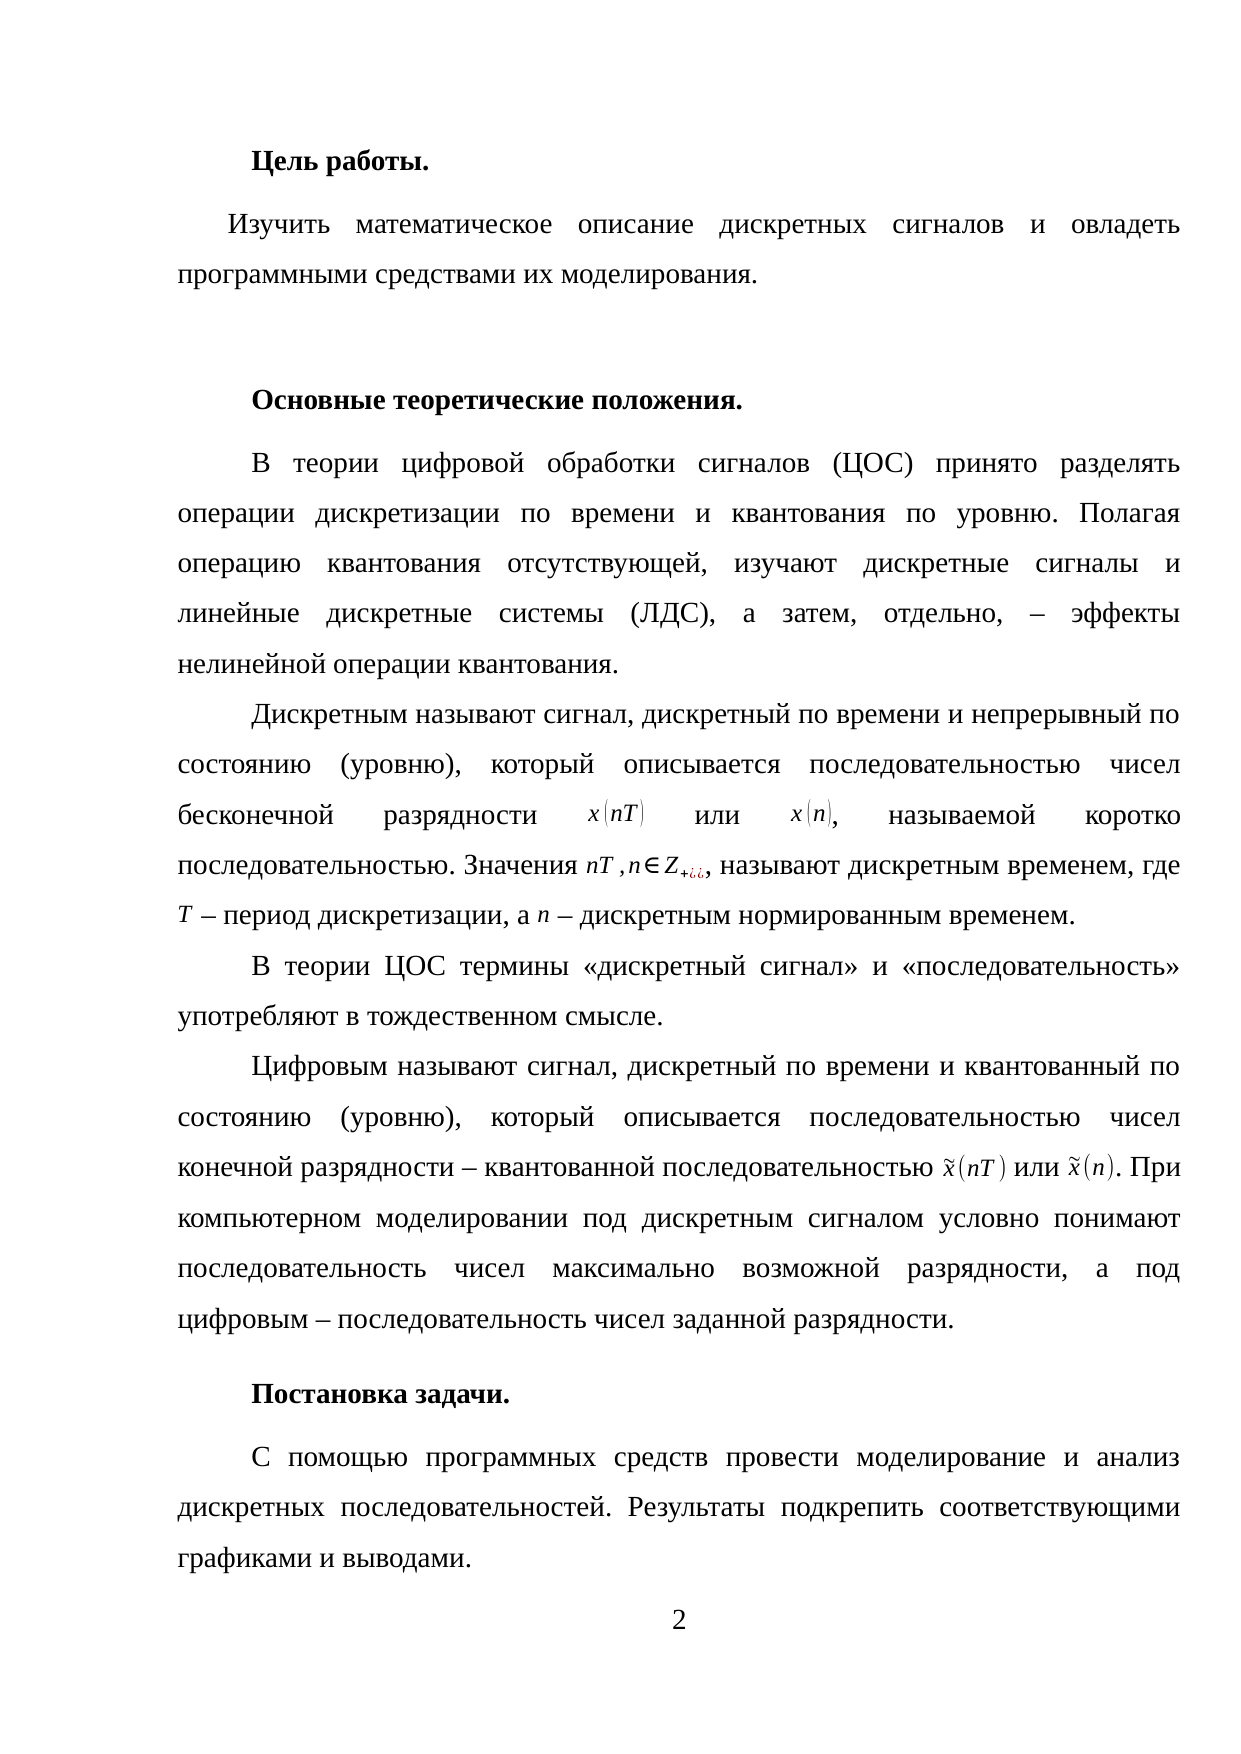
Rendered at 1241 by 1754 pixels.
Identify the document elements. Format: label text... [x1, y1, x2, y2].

text Изучить математическое описание дискретных сигналов и овладеть программными средствами их моделирования. [177, 206, 1181, 290]
text С помощью программных средств провести моделирование и анализ дискретных последовательностей. Результаты подкрепить соответствующими графиками и выводами. [177, 1439, 1181, 1573]
text Дискретным называют сигнал, дискретный по времени и непрерывный по состоянию (уровню), который описывается последовательностью чисел бесконечной разрядности или , называемой коротко последовательностью. Значения , называют дискретным временем, где – период дискретизации, а – дискретным нормированным временем. [177, 696, 1181, 931]
text В теории ЦОС термины «дискретный сигнал» и «последовательность» употребляют в тождественном смысле. [177, 948, 1181, 1032]
text Цифровым называют сигнал, дискретный по времени и квантованный по состоянию (уровню), который описывается последовательностью чисел конечной разрядности – квантованной последовательностью или . При компьютерном моделировании под дискретным сигналом условно понимают последовательность чисел максимально возможной разрядности, а под цифровым – последовательность чисел заданной разрядности. [177, 1048, 1181, 1334]
subtitle Цель работы. [177, 143, 1181, 177]
text В теории цифровой обработки сигналов (ЦОС) принято разделять операции дискретизации по времени и квантования по уровню. Полагая операцию квантования отсутствующей, изучают дискретные сигналы и линейные дискретные системы (ЛДС), а затем, отдельно, – эффекты нелинейной операции квантования. [177, 445, 1181, 679]
subtitle Постановка задачи. [177, 1376, 1181, 1410]
subtitle Основные теоретические положения. [177, 382, 1181, 415]
